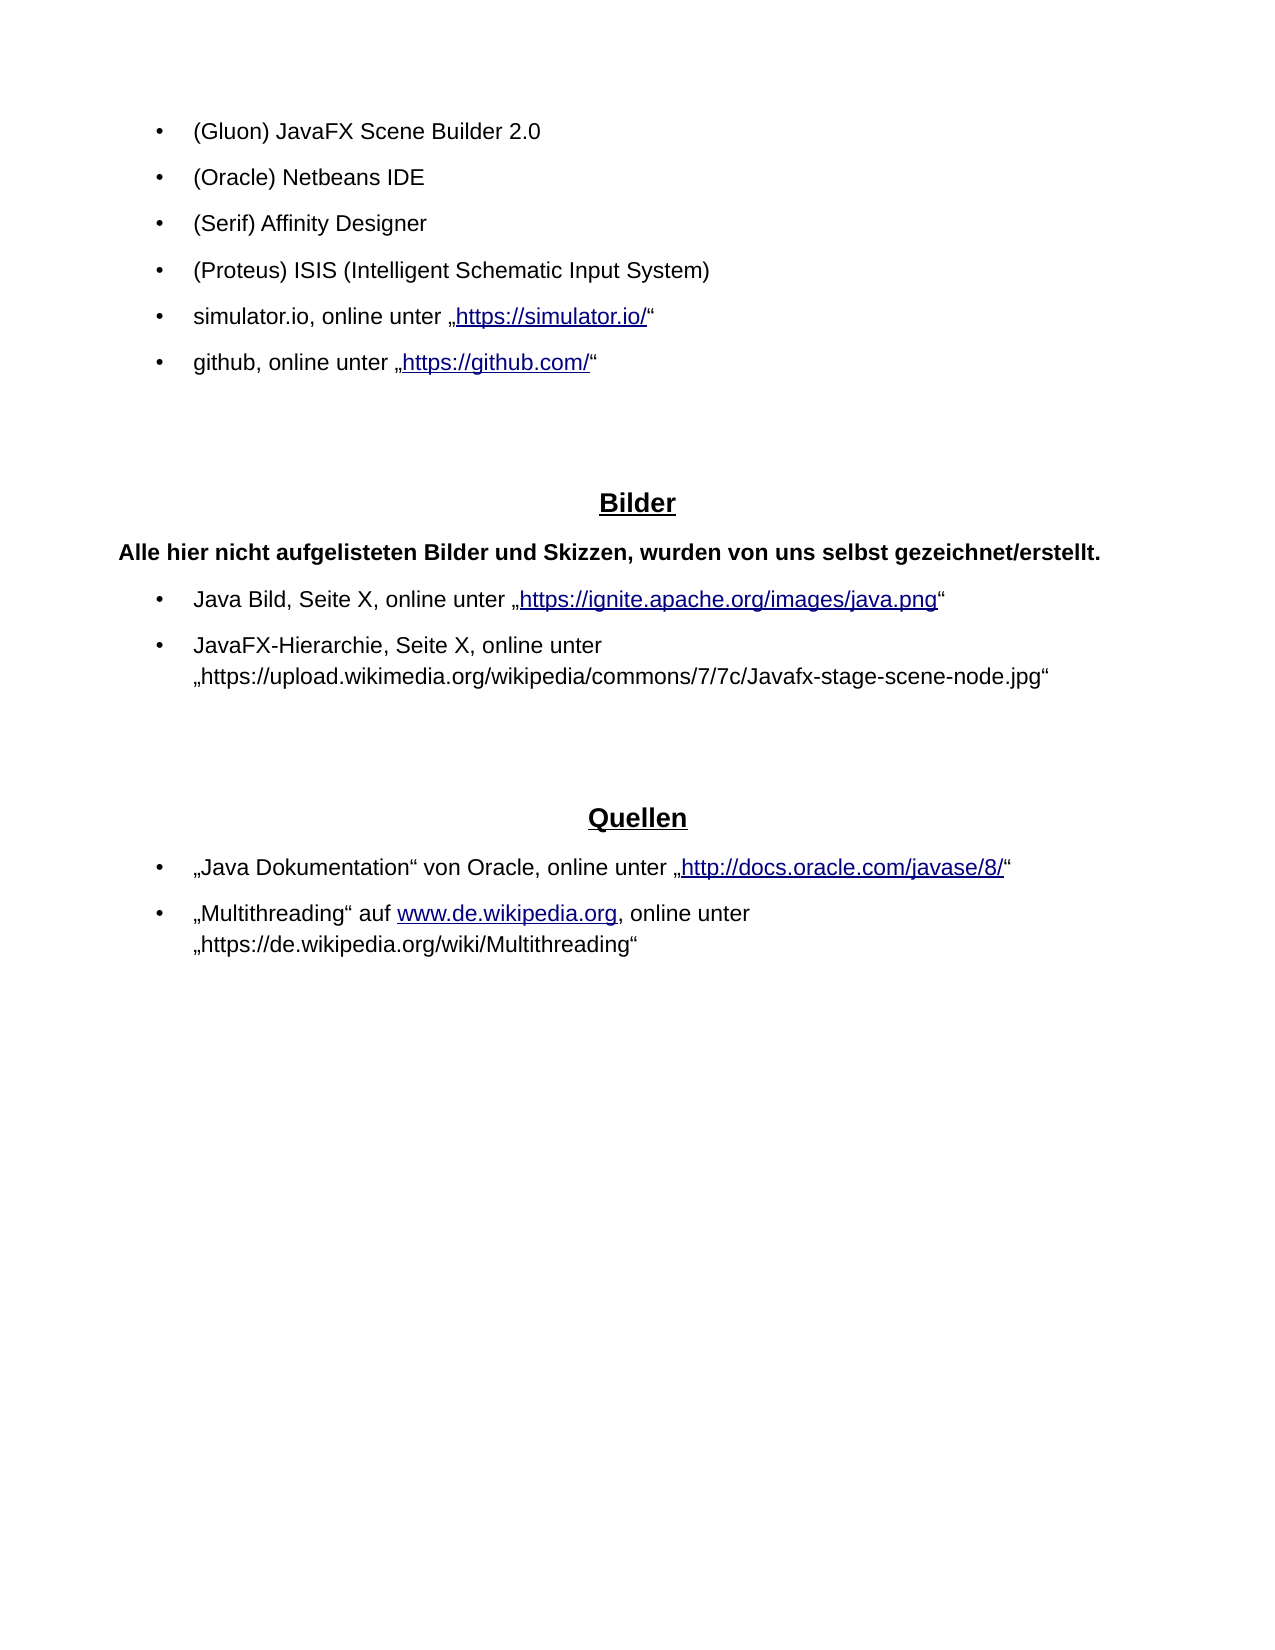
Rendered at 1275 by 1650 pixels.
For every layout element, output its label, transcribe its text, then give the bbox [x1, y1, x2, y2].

list (Serif) Affinity Designer [156, 210, 1157, 237]
list github, online unter „https://github.com/“ [156, 349, 1157, 375]
text Quellen [118, 802, 1157, 833]
list (Gluon) JavaFX Scene Builder 2.0 [156, 118, 1157, 144]
list (Proteus) ISIS (Intelligent Schematic Input System) [156, 257, 1157, 283]
list JavaFX-Hierarchie, Seite X, online unter „https://upload.wikimedia.org/wikipedia/commons/7/7c/Javafx-stage-scene-node.jpg“ [156, 632, 1157, 689]
list Java Bild, Seite X, online unter „https://ignite.apache.org/images/java.png“ [156, 586, 1157, 612]
text Alle hier nicht aufgelisteten Bilder und Skizzen, wurden von uns selbst gezeichnet/erstellt. [118, 539, 1157, 566]
list „Multithreading“ auf www.de.wikipedia.org, online unter „https://de.wikipedia.org/wiki/Multithreading“ [156, 900, 1157, 958]
list „Java Dokumentation“ von Oracle, online unter „http://docs.oracle.com/javase/8/“ [156, 854, 1157, 880]
list simulator.io, online unter „https://simulator.io/“ [156, 303, 1157, 329]
list (Oracle) Netbeans IDE [156, 164, 1157, 191]
text Bilder [118, 487, 1157, 518]
